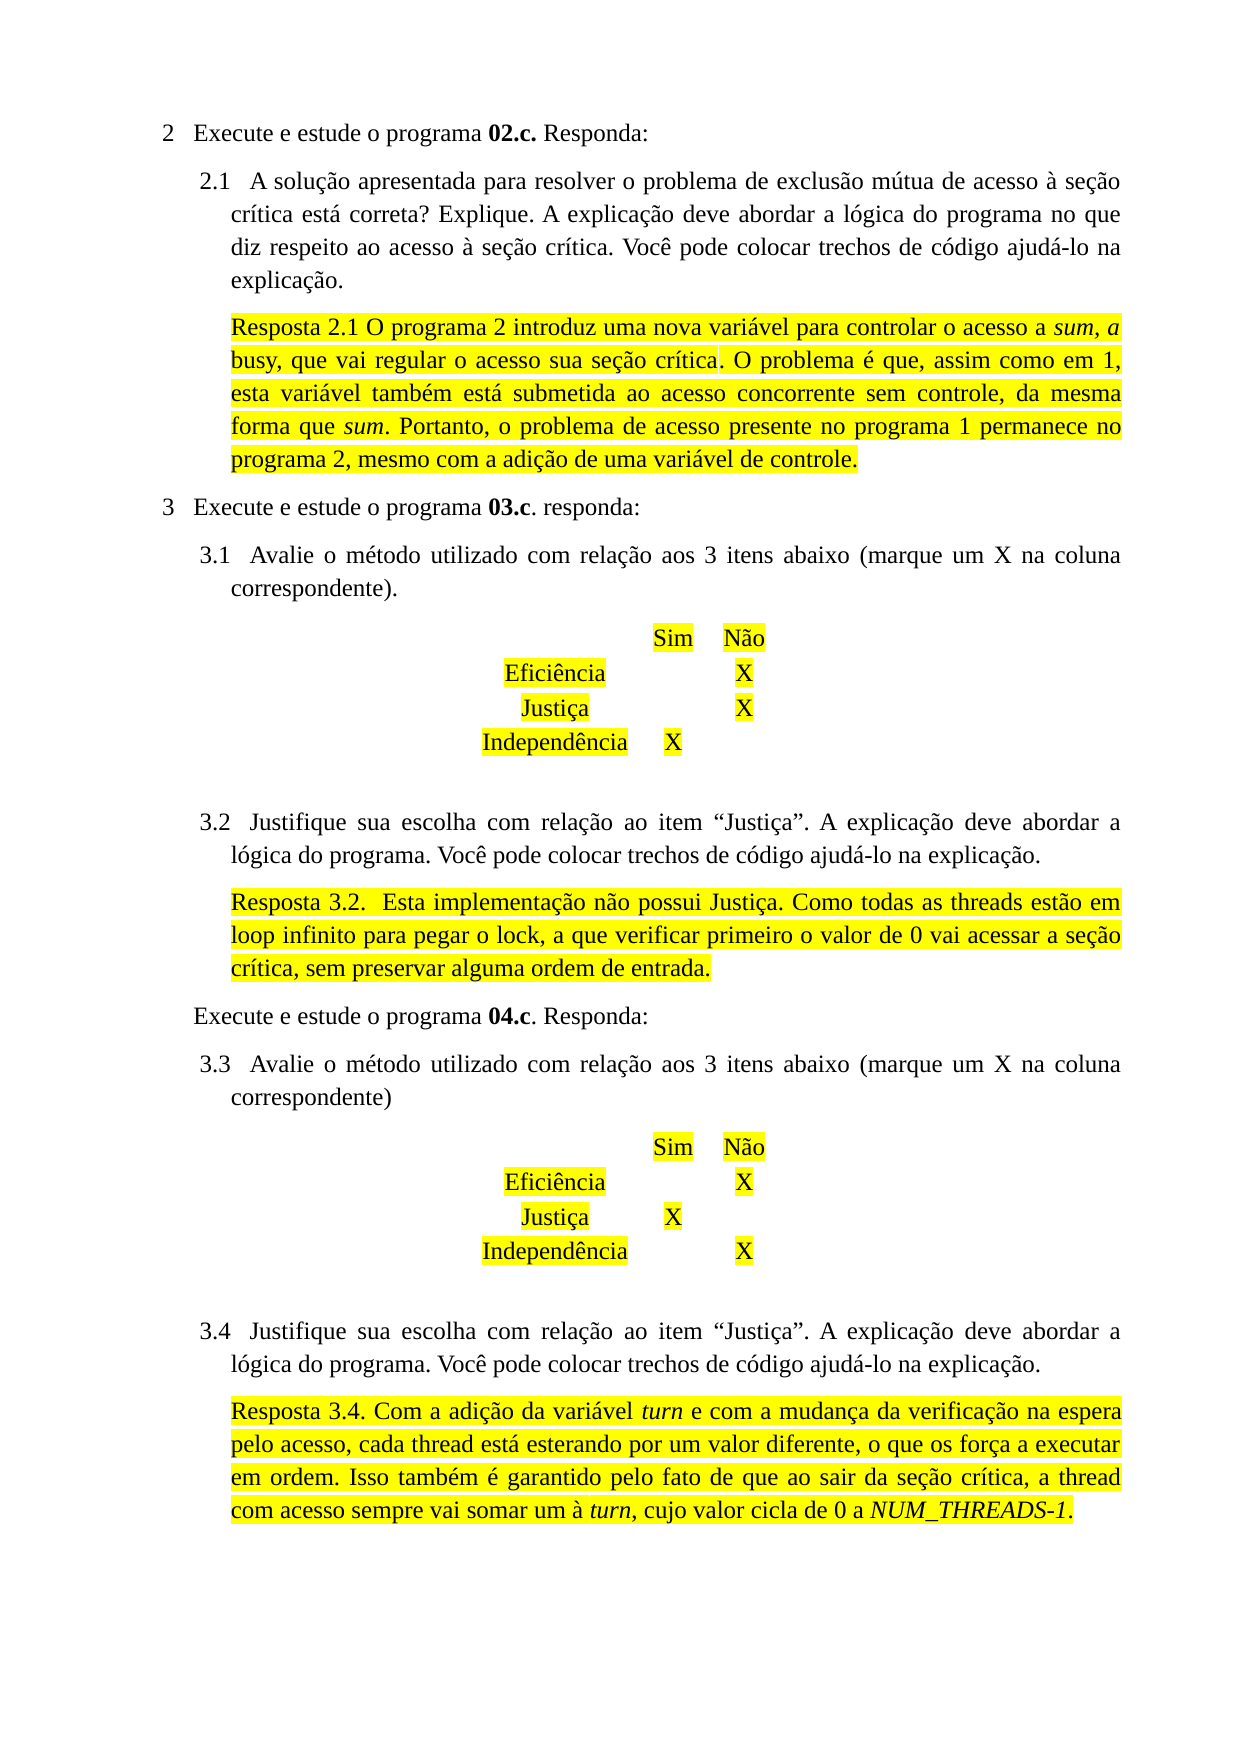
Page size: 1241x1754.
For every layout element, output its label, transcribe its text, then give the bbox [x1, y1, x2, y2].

table_cell [710, 1200, 780, 1233]
table_cell X [710, 691, 780, 724]
table_header Sim [638, 621, 709, 655]
list Resposta 3.2. Esta implementação não possui Justiça. Como todas as threads estão em loop infinito para pegar o lock, a que verificar primeiro o valor de 0 vai acessar a seção crítica, sem preservar alguma ordem de entrada. [193, 887, 1122, 982]
table_header [473, 621, 637, 655]
table_cell Independência [473, 1234, 637, 1268]
list Justifique sua escolha com relação ao item “Justiça”. A explicação deve abordar a lógica do programa. Você pode colocar trechos de código ajudá-lo na explicação. [193, 1316, 1122, 1377]
table_cell X [710, 656, 780, 690]
table_cell Independência [473, 725, 637, 759]
table_cell [638, 1234, 709, 1268]
table_header [473, 1130, 637, 1164]
table_cell Eficiência [473, 656, 637, 690]
list Execute e estude o programa 04.c. Responda: [156, 1001, 1122, 1030]
table_cell Justiça [473, 691, 637, 724]
table_cell [638, 1165, 709, 1199]
table_header Sim [638, 1130, 709, 1164]
table_header Não [710, 621, 780, 655]
list A solução apresentada para resolver o problema de exclusão mútua de acesso à seção crítica está correta? Explique. A explicação deve abordar a lógica do programa no que diz respeito ao acesso à seção crítica. Você pode colocar trechos de código ajudá-lo na explicação. [193, 166, 1122, 293]
table_cell [638, 656, 709, 690]
list Avalie o método utilizado com relação aos 3 itens abaixo (marque um X na coluna correspondente) [193, 1049, 1122, 1110]
list Execute e estude o programa 02.c. Responda: [156, 118, 1122, 147]
list Execute e estude o programa 03.c. responda: [156, 492, 1122, 521]
table_cell X [638, 1200, 709, 1233]
table_cell Justiça [473, 1200, 637, 1233]
list Resposta 2.1 O programa 2 introduz uma nova variável para controlar o acesso a sum, a busy, que vai regular o acesso sua seção crítica. O problema é que, assim como em 1, esta variável também está submetida ao acesso concorrente sem controle, da mesma forma que sum. Portanto, o problema de acesso presente no programa 1 permanece no programa 2, mesmo com a adição de uma variável de controle. [193, 312, 1122, 473]
table_cell X [710, 1165, 780, 1199]
list Justifique sua escolha com relação ao item “Justiça”. A explicação deve abordar a lógica do programa. Você pode colocar trechos de código ajudá-lo na explicação. [193, 807, 1122, 868]
table_cell X [638, 725, 709, 759]
table_cell [710, 725, 780, 759]
table_cell X [710, 1234, 780, 1268]
table_cell Eficiência [473, 1165, 637, 1199]
list Avalie o método utilizado com relação aos 3 itens abaixo (marque um X na coluna correspondente). [193, 540, 1122, 601]
list Resposta 3.4. Com a adição da variável turn e com a mudança da verificação na espera pelo acesso, cada thread está esterando por um valor diferente, o que os força a executar em ordem. Isso também é garantido pelo fato de que ao sair da seção crítica, a thread com acesso sempre vai somar um à turn, cujo valor cicla de 0 a NUM_THREADS-1. [193, 1396, 1122, 1524]
table_header Não [710, 1130, 780, 1164]
table_cell [638, 691, 709, 724]
